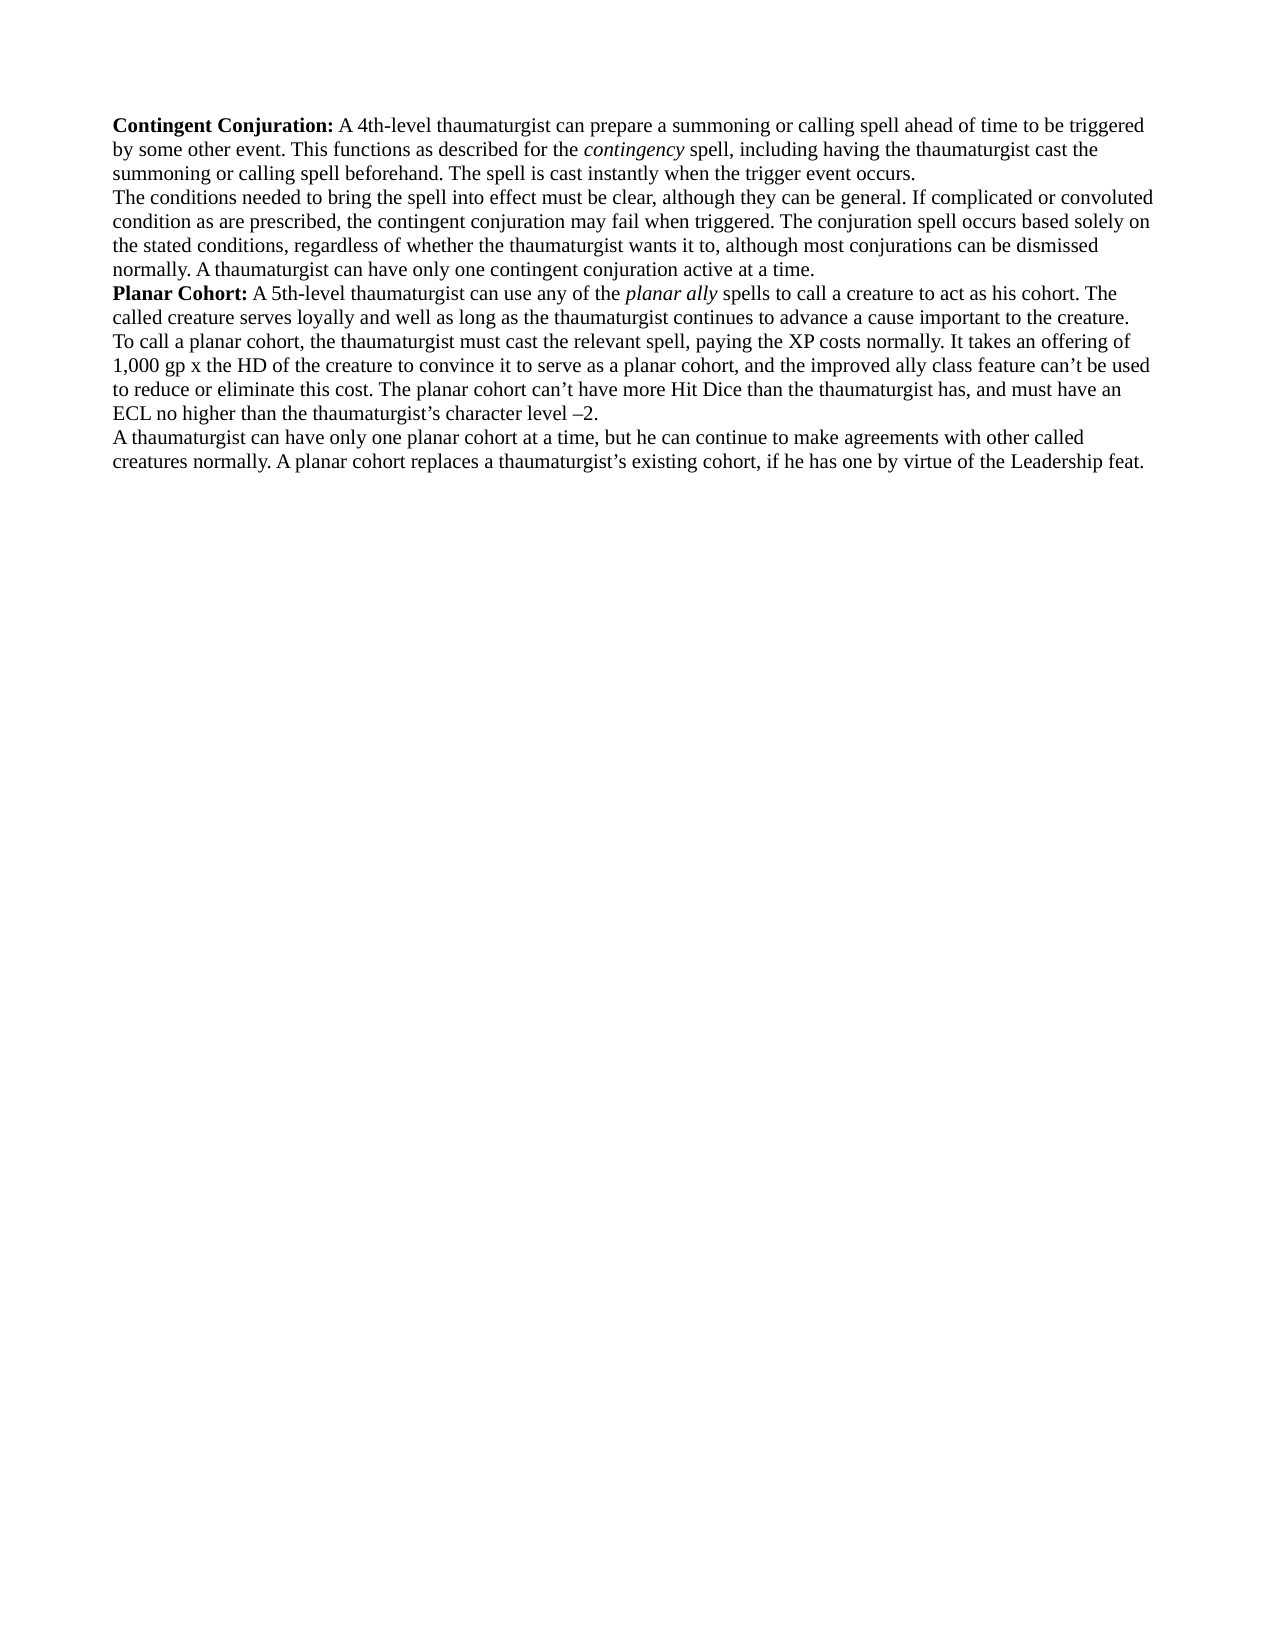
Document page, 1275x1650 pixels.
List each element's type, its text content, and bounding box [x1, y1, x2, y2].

text Planar Cohort: A 5th-level thaumaturgist can use any of the planar ally spells to call a creature to act as his cohort. The called creature serves loyally and well as long as the thaumaturgist continues to advance a cause important to the creature. [112, 281, 1162, 329]
text The conditions needed to bring the spell into effect must be clear, although they can be general. If complicated or convoluted condition as are prescribed, the contingent conjuration may fail when triggered. The conjuration spell occurs based solely on the stated conditions, regardless of whether the thaumaturgist wants it to, although most conjurations can be dismissed normally. A thaumaturgist can have only one contingent conjuration active at a time. [112, 185, 1162, 281]
text A thaumaturgist can have only one planar cohort at a time, but he can continue to make agreements with other called creatures normally. A planar cohort replaces a thaumaturgist’s existing cohort, if he has one by virtue of the Leadership feat. [112, 425, 1162, 473]
text Contingent Conjuration: A 4th-level thaumaturgist can prepare a summoning or calling spell ahead of time to be triggered by some other event. This functions as described for the contingency spell, including having the thaumaturgist cast the summoning or calling spell beforehand. The spell is cast instantly when the trigger event occurs. [112, 112, 1162, 185]
text To call a planar cohort, the thaumaturgist must cast the relevant spell, paying the XP costs normally. It takes an offering of 1,000 gp x the HD of the creature to convince it to serve as a planar cohort, and the improved ally class feature can’t be used to reduce or eliminate this cost. The planar cohort can’t have more Hit Dice than the thaumaturgist has, and must have an ECL no higher than the thaumaturgist’s character level –2. [112, 329, 1162, 425]
